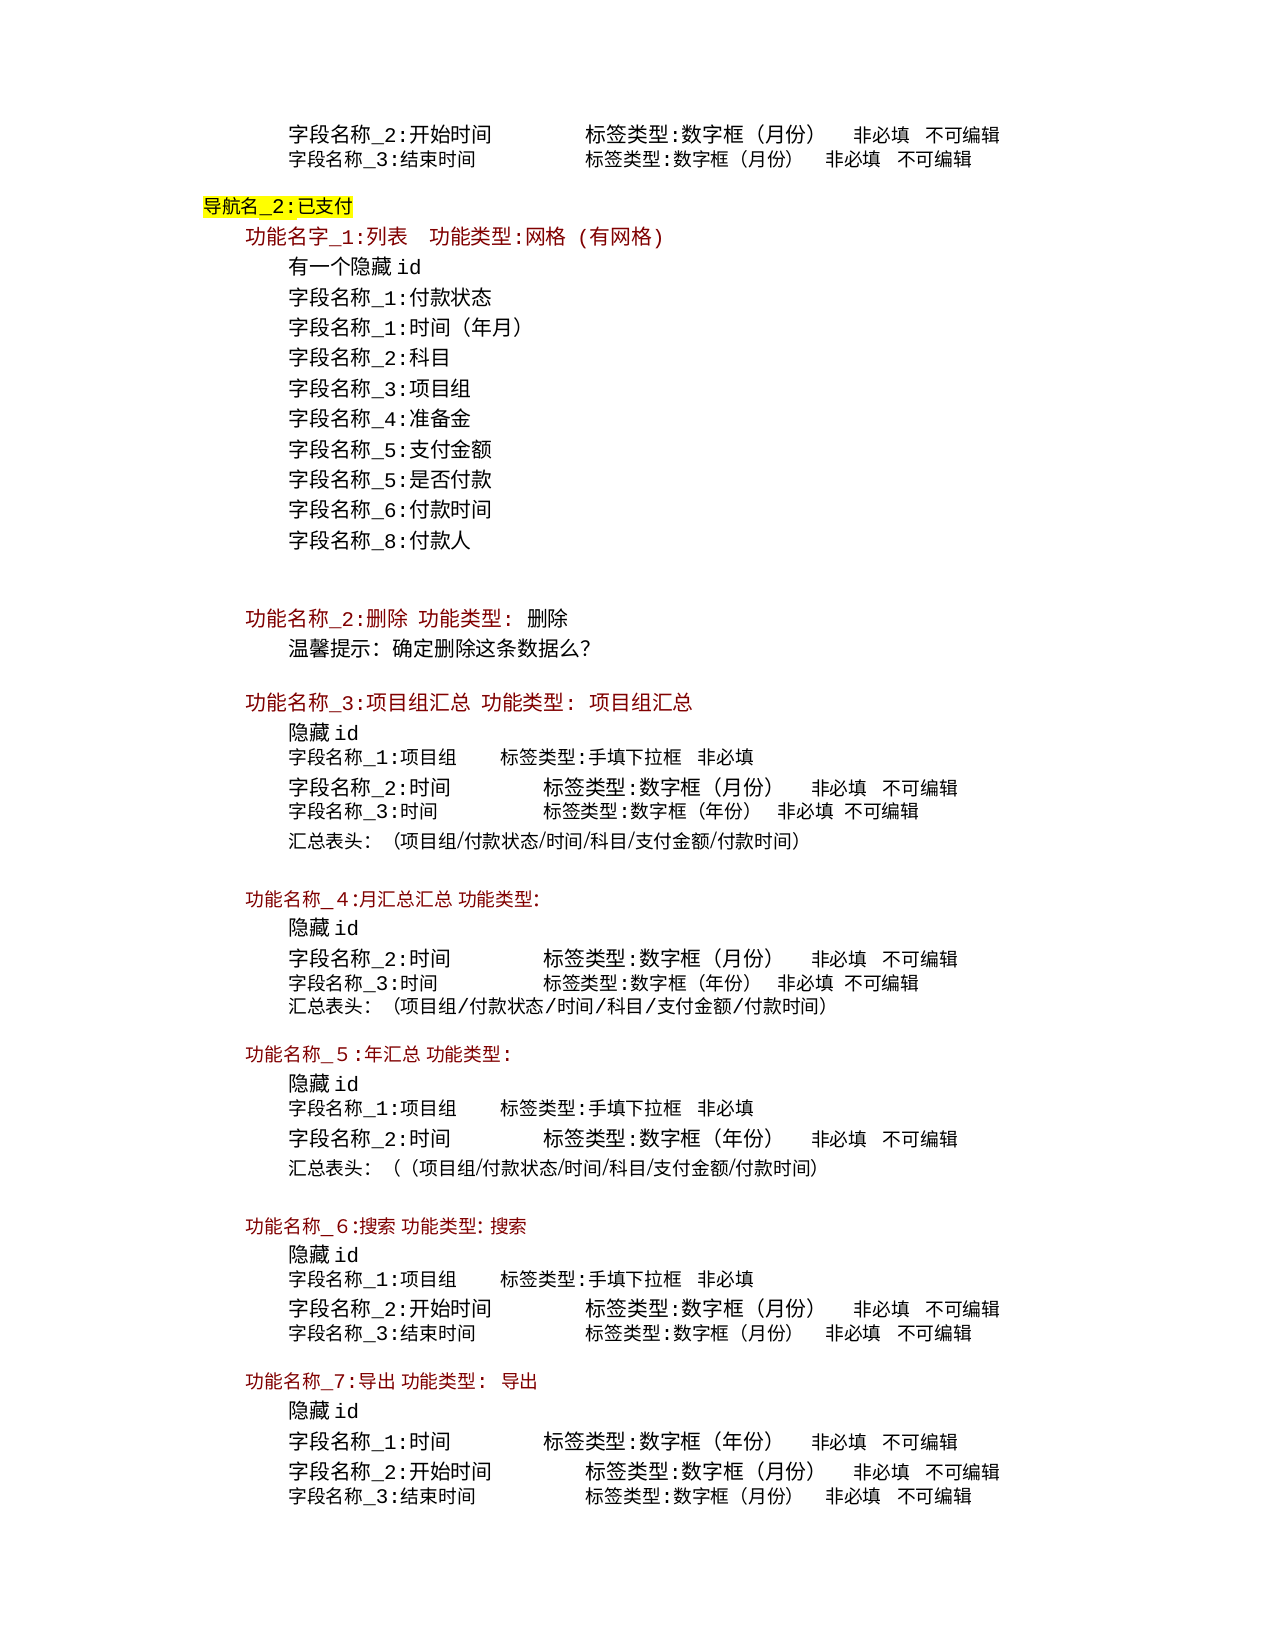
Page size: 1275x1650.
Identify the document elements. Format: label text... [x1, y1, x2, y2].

text 隐藏id [118, 1238, 1157, 1269]
text 字段名称_6:付款时间 [118, 494, 1157, 524]
text 字段名称_2:科目 [118, 342, 1157, 372]
text 字段名称_4:准备金 [118, 402, 1157, 433]
text 字段名称_3:结束时间 标签类型:数字框（月份） 非必填 不可编辑 [118, 148, 1157, 172]
text 功能名称_４:月汇总汇总 功能类型: [118, 883, 1157, 911]
text 字段名称_3:结束时间 标签类型:数字框（月份） 非必填 不可编辑 [118, 1486, 1157, 1509]
text 功能名称_7:导出 功能类型: 导出 [118, 1371, 1157, 1394]
text 字段名称_5:是否付款 [118, 463, 1157, 494]
text 字段名称_1:时间 标签类型:数字框（年份） 非必填 不可编辑 [118, 1425, 1157, 1455]
text 字段名称_3:时间 标签类型:数字框（年份） 非必填 不可编辑 [118, 801, 1157, 825]
text 字段名称_1:时间（年月） [118, 311, 1157, 342]
text 字段名称_1:项目组 标签类型:手填下拉框 非必填 [118, 1098, 1157, 1122]
text 字段名称_1:项目组 标签类型:手填下拉框 非必填 [118, 747, 1157, 771]
text 隐藏id [118, 717, 1157, 747]
text 功能名称_3:项目组汇总 功能类型: 项目组汇总 [118, 686, 1157, 717]
text 功能名称_５:年汇总 功能类型: [118, 1044, 1157, 1067]
text 字段名称_8:付款人 [118, 524, 1157, 554]
text 字段名称_2:开始时间 标签类型:数字框（月份） 非必填 不可编辑 [118, 1455, 1157, 1486]
text 温馨提示：确定删除这条数据么？ [118, 632, 1157, 663]
text 隐藏id [118, 1394, 1157, 1425]
text 字段名称_1:项目组 标签类型:手填下拉框 非必填 [118, 1269, 1157, 1293]
text 字段名称_2:开始时间 标签类型:数字框（月份） 非必填 不可编辑 [118, 118, 1157, 148]
text 字段名称_5:支付金额 [118, 433, 1157, 463]
text 汇总表头：（项目组/付款状态/时间/科目/支付金额/付款时间） [118, 996, 1157, 1020]
text 字段名称_2:开始时间 标签类型:数字框（月份） 非必填 不可编辑 [118, 1293, 1157, 1323]
text 功能名字_1:列表 功能类型:网格 (有网格) [118, 220, 1157, 250]
text 导航名_2:已支付 [118, 196, 1157, 220]
text 字段名称_2:时间 标签类型:数字框（月份） 非必填 不可编辑 [118, 771, 1157, 801]
text 有一个隐藏id [118, 250, 1157, 281]
text 字段名称_3:结束时间 标签类型:数字框（月份） 非必填 不可编辑 [118, 1323, 1157, 1347]
text 功能名称_６:搜索 功能类型: 搜索 [118, 1210, 1157, 1238]
text 功能名称_2:删除 功能类型: 删除 [118, 602, 1157, 632]
text 字段名称_3:时间 标签类型:数字框（年份） 非必填 不可编辑 [118, 972, 1157, 996]
text 隐藏id [118, 911, 1157, 942]
text 汇总表头：（项目组/付款状态/时间/科目/支付金额/付款时间） [118, 825, 1157, 854]
text 字段名称_2:时间 标签类型:数字框（月份） 非必填 不可编辑 [118, 942, 1157, 972]
text 字段名称_1:付款状态 [118, 281, 1157, 311]
text 汇总表头：（（项目组/付款状态/时间/科目/支付金额/付款时间） [118, 1152, 1157, 1181]
text 字段名称_3:项目组 [118, 372, 1157, 402]
text 隐藏id [118, 1067, 1157, 1098]
text 字段名称_2:时间 标签类型:数字框（年份） 非必填 不可编辑 [118, 1122, 1157, 1152]
